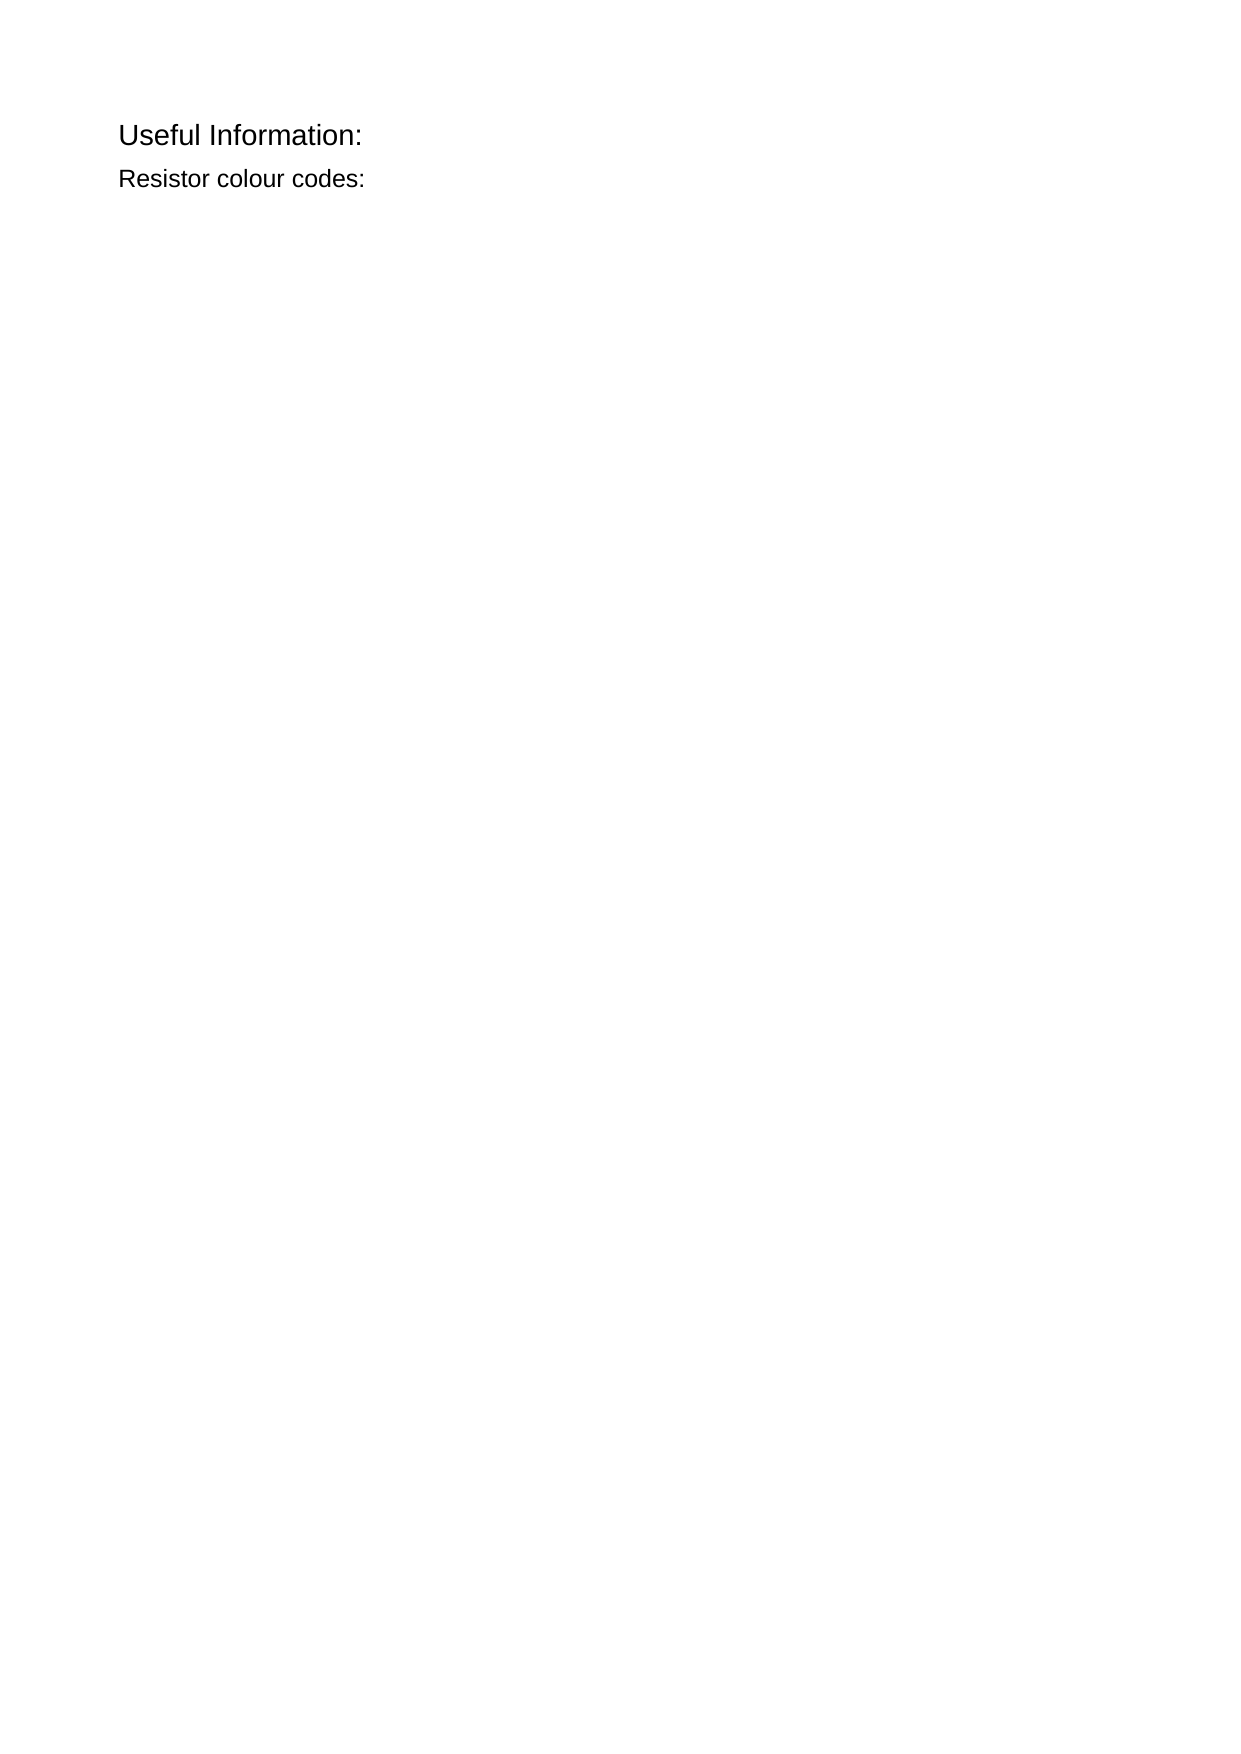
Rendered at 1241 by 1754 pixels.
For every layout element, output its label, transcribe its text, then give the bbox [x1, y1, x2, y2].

subtitle Useful Information: [118, 118, 1122, 152]
text Resistor colour codes: [118, 164, 1122, 1102]
